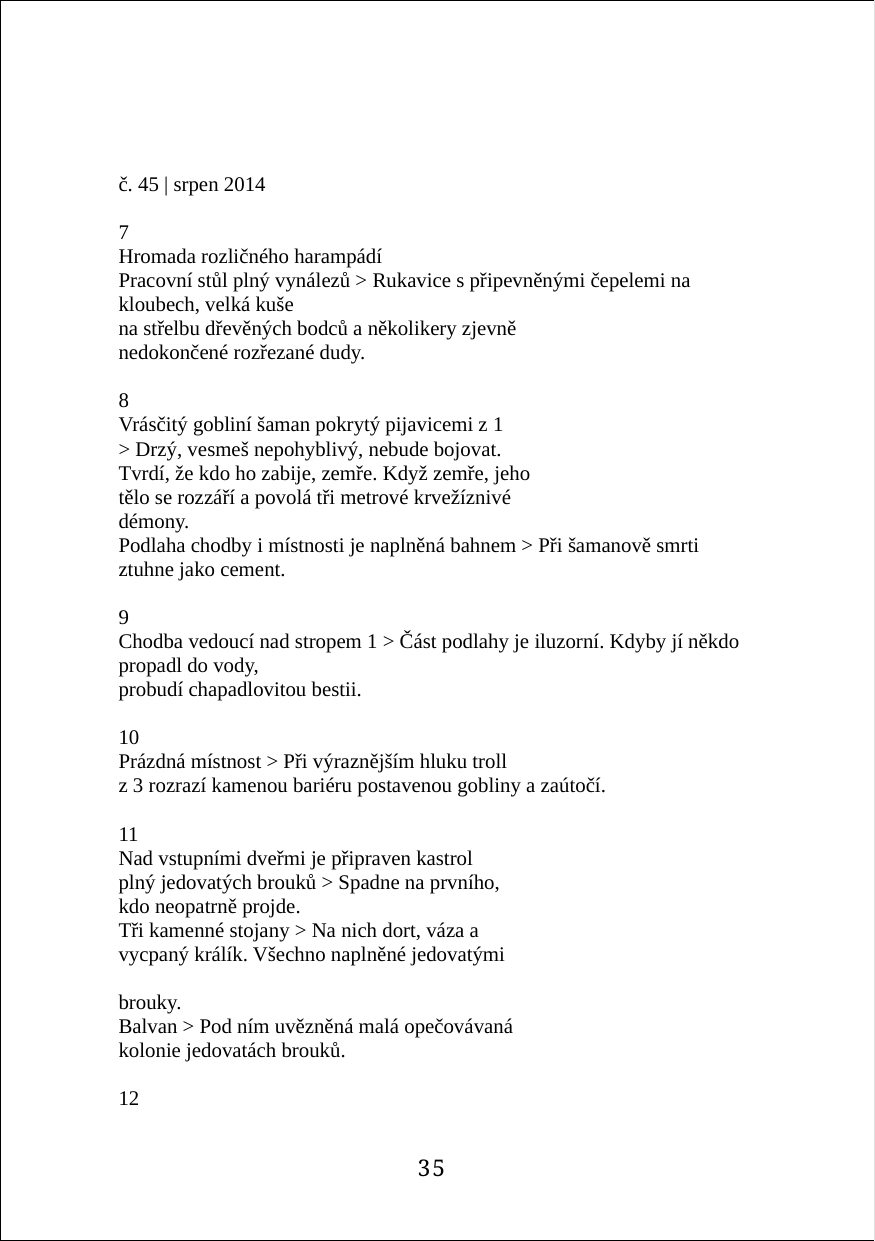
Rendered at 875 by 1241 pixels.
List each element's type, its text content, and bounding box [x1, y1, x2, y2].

text č. 45 | srpen 2014 7 Hromada rozličného harampádí Pracovní stůl plný vynálezů > Rukavice s připevněnými čepelemi na kloubech, velká kuše na střelbu dřevěných bodců a několikery zjevně nedokončené rozřezané dudy. 8 Vrásčitý gobliní šaman pokrytý pijavicemi z 1 > Drzý, vesmeš nepohyblivý, nebude bojovat. Tvrdí, že kdo ho zabije, zemře. Když zemře, jeho tělo se rozzáří a povolá tři metrové krvežíznivé démony. Podlaha chodby i místnosti je naplněná bahnem > Při šamanově smrti ztuhne jako cement. 9 Chodba vedoucí nad stropem 1 > Část podlahy je iluzorní. Kdyby jí někdo propadl do vody, probudí chapadlovitou bestii. 10 Prázdná místnost > Při výraznějším hluku troll z 3 rozrazí kamenou bariéru postavenou gobliny a zaútočí. 11 Nad vstupními dveřmi je připraven kastrol plný jedovatých brouků > Spadne na prvního, kdo neopatrně projde. Tři kamenné stojany > Na nich dort, váza a vycpaný králík. Všechno naplněné jedovatými brouky. Balvan > Pod ním uvězněná malá opečovávaná kolonie jedovatách brouků. 12 [118, 172, 756, 1110]
